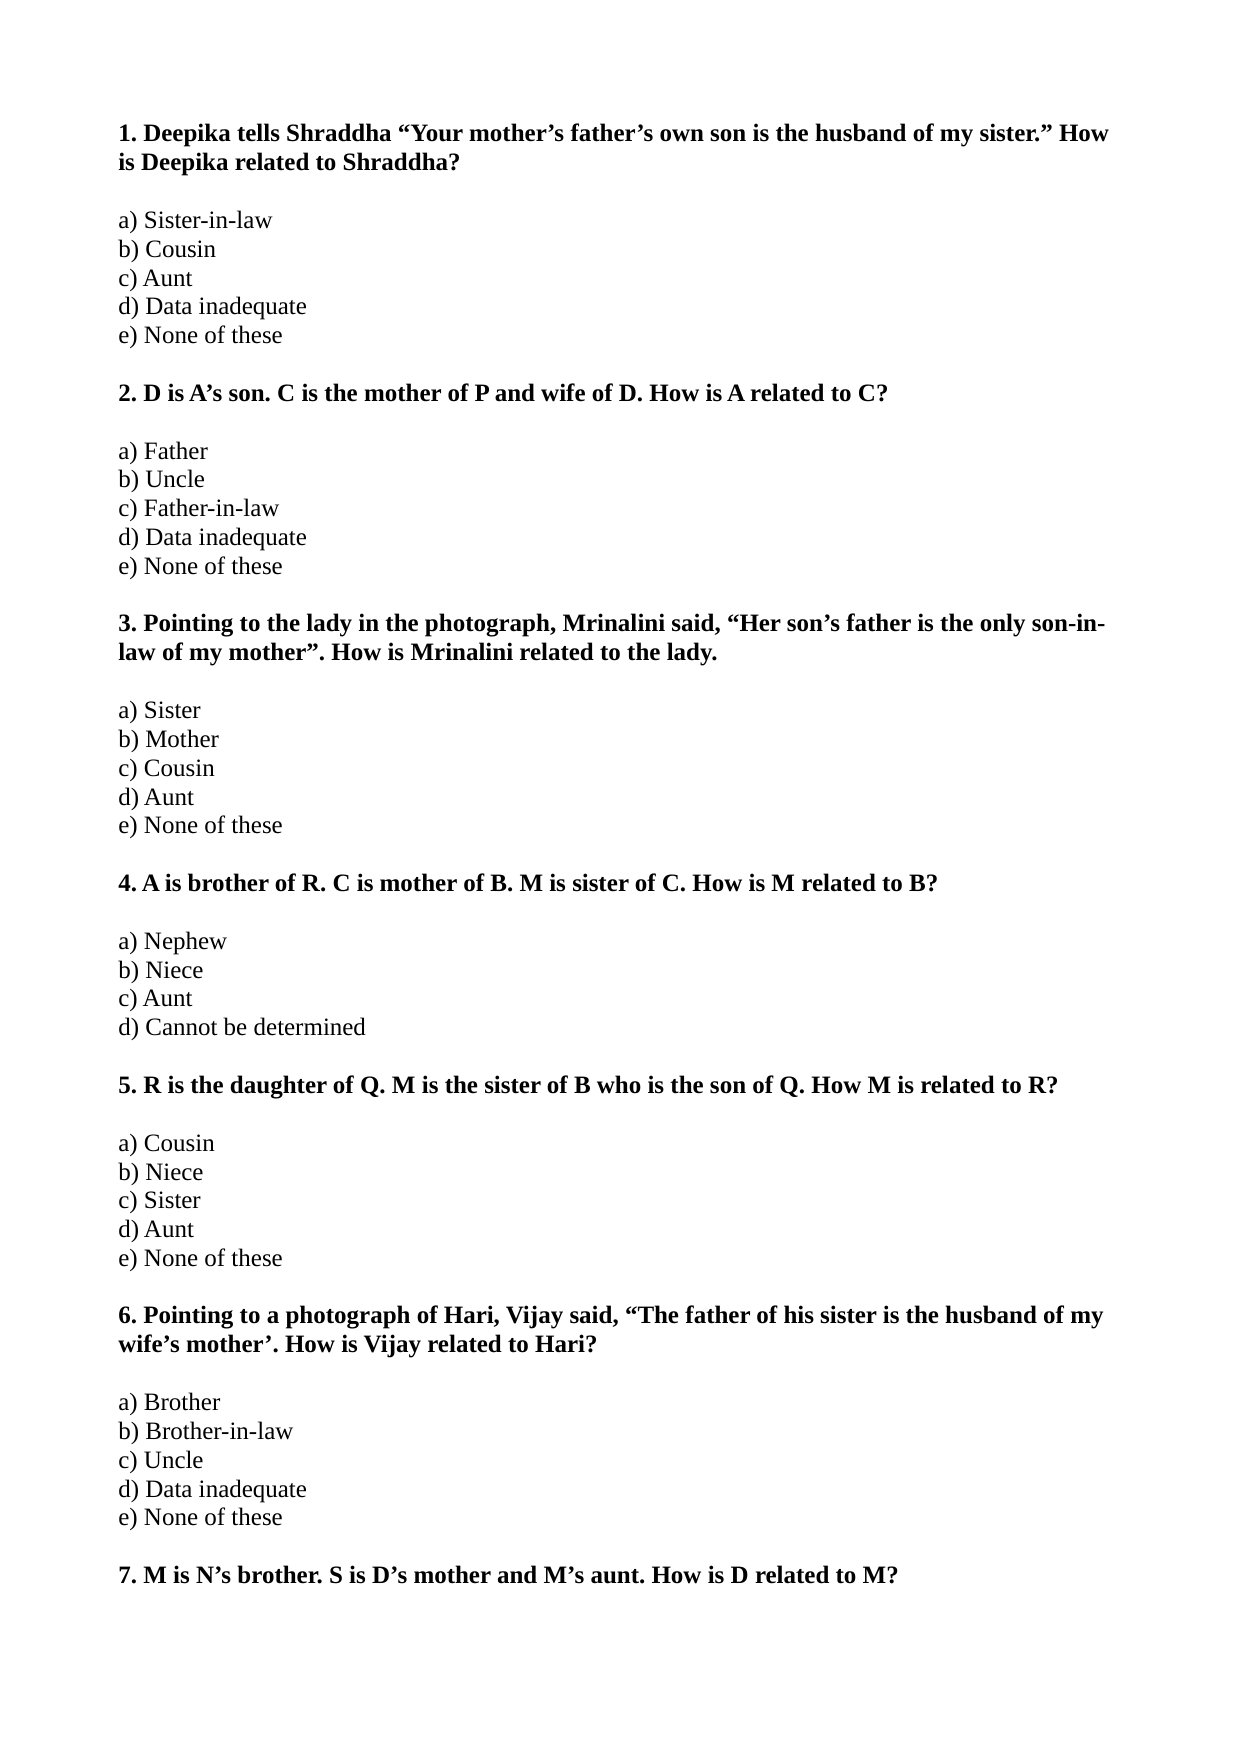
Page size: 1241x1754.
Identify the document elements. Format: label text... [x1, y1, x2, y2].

text a) Brother b) Brother-in-law c) Uncle d) Data inadequate e) None of these 7. M is N’s brother. S is D’s mother and M’s aunt. How is D related to M? [118, 1387, 1122, 1589]
text a) Nephew b) Niece c) Aunt d) Cannot be determined 5. R is the daughter of Q. M is the sister of B who is the son of Q. How M is related to R? [118, 926, 1122, 1098]
text a) Sister b) Mother c) Cousin d) Aunt e) None of these 4. A is brother of R. C is mother of B. M is sister of C. How is M related to B? [118, 695, 1122, 897]
text 1. Deepika tells Shraddha “Your mother’s father’s own son is the husband of my sister.” How is Deepika related to Shraddha? [118, 118, 1122, 176]
text a) Sister-in-law b) Cousin c) Aunt d) Data inadequate e) None of these 2. D is A’s son. C is the mother of P and wife of D. How is A related to C? [118, 205, 1122, 406]
text a) Cousin b) Niece c) Sister d) Aunt e) None of these 6. Pointing to a photograph of Hari, Vijay said, “The father of his sister is the husband of my wife’s mother’. How is Vijay related to Hari? [118, 1128, 1122, 1358]
text a) Father b) Uncle c) Father-in-law d) Data inadequate e) None of these 3. Pointing to the lady in the photograph, Mrinalini said, “Her son’s father is the only son-in-law of my mother”. How is Mrinalini related to the lady. [118, 436, 1122, 666]
